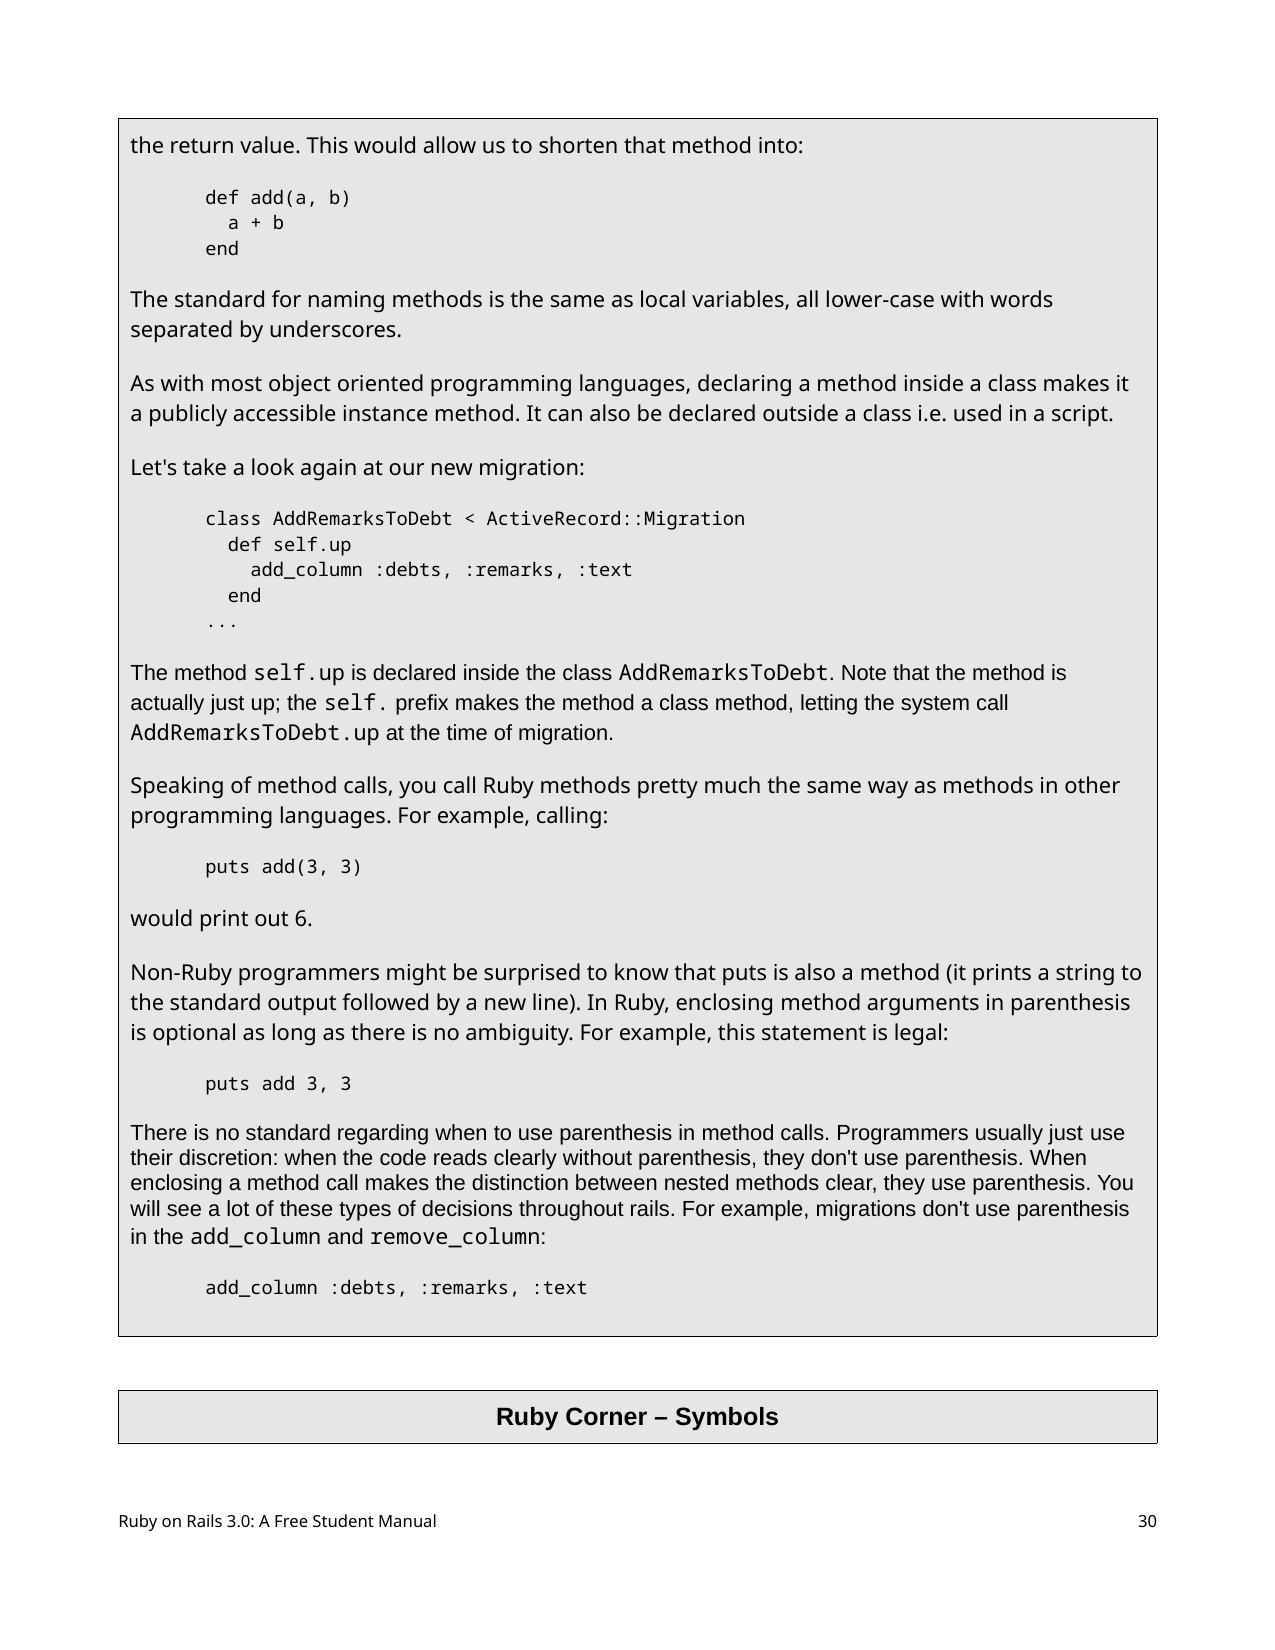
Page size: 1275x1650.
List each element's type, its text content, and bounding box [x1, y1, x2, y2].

table_header the return value. This would allow us to shorten that method into: def add(a, b) a + b end The standard for naming methods is the same as local variables, all lower-case with words separated by underscores. As with most object oriented programming languages, declaring a method inside a class makes it a publicly accessible instance method. It can also be declared outside a class i.e. used in a script. Let's take a look again at our new migration: class AddRemarksToDebt < ActiveRecord::Migration def self.up add_column :debts, :remarks, :text end ... The method self.up is declared inside the class AddRemarksToDebt. Note that the method is actually just up; the self. prefix makes the method a class method, letting the system call AddRemarksToDebt.up at the time of migration. Speaking of method calls, you call Ruby methods pretty much the same way as methods in other programming languages. For example, calling: puts add(3, 3) would print out 6. Non-Ruby programmers might be surprised to know that puts is also a method (it prints a string to the standard output followed by a new line). In Ruby, enclosing method arguments in parenthesis is optional as long as there is no ambiguity. For example, this statement is legal: puts add 3, 3 There is no standard regarding when to use parenthesis in method calls. Programmers usually just use their discretion: when the code reads clearly without parenthesis, they don't use parenthesis. When enclosing a method call makes the distinction between nested methods clear, they use parenthesis. You will see a lot of these types of decisions throughout rails. For example, migrations don't use parenthesis in the add_column and remove_column: add_column :debts, :remarks, :text [119, 119, 1157, 1336]
table_header Ruby Corner – Symbols [119, 1391, 1157, 1442]
